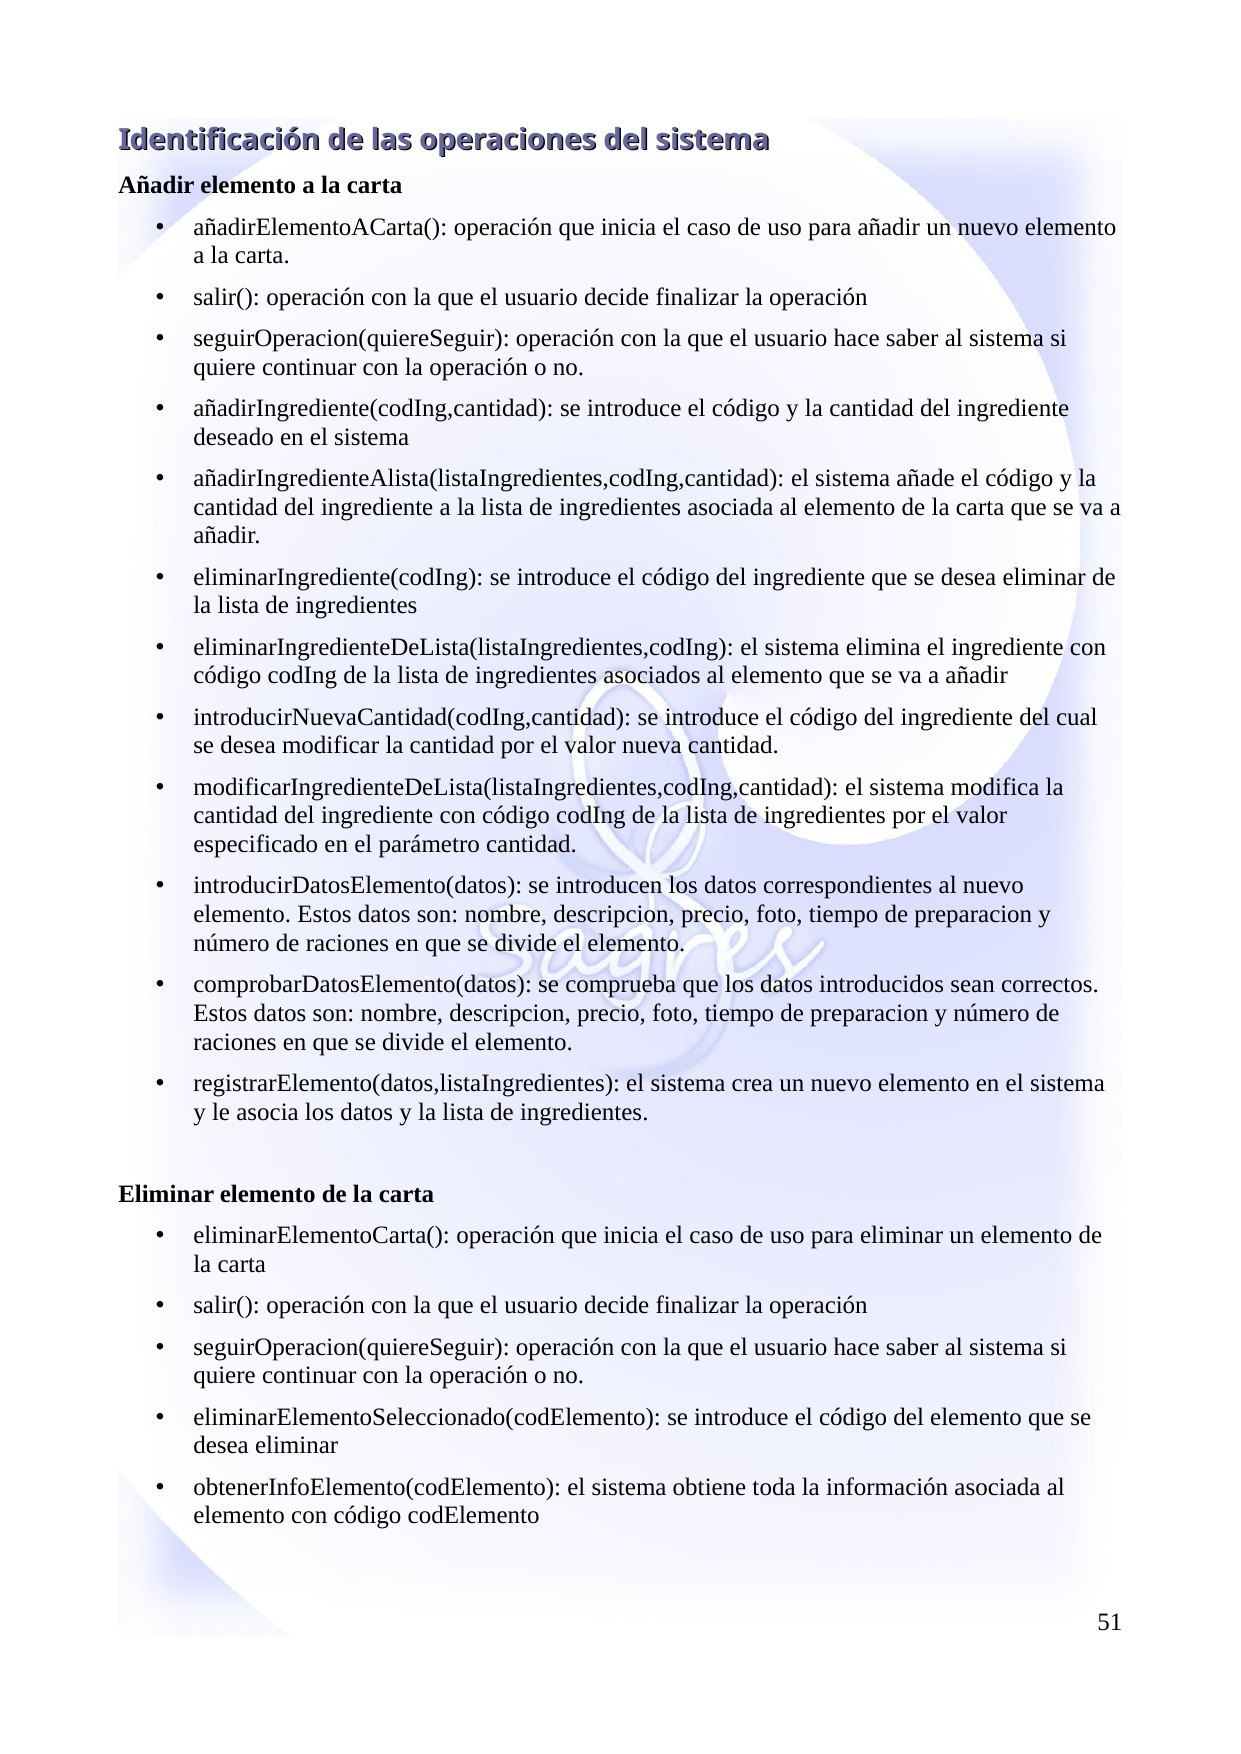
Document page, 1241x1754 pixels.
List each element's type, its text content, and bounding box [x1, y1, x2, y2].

text Eliminar elemento de la carta [118, 1179, 1122, 1208]
list seguirOperacion(quiereSeguir): operación con la que el usuario hace saber al sistema si quiere continuar con la operación o no. [156, 323, 1122, 380]
list eliminarElementoSeleccionado(codElemento): se introduce el código del elemento que se desea eliminar [156, 1402, 1122, 1459]
list eliminarIngredienteDeLista(listaIngredientes,codIng): el sistema elimina el ingrediente con código codIng de la lista de ingredientes asociados al elemento que se va a añadir [156, 632, 1122, 689]
text Añadir elemento a la carta [118, 170, 1122, 199]
list registrarElemento(datos,listaIngredientes): el sistema crea un nuevo elemento en el sistema y le asocia los datos y la lista de ingredientes. [156, 1068, 1122, 1125]
list salir(): operación con la que el usuario decide finalizar la operación [156, 282, 1122, 310]
list añadirElementoACarta(): operación que inicia el caso de uso para añadir un nuevo elemento a la carta. [156, 212, 1122, 269]
list obtenerInfoElemento(codElemento): el sistema obtiene toda la información asociada al elemento con código codElemento [156, 1472, 1122, 1529]
list introducirNuevaCantidad(codIng,cantidad): se introduce el código del ingrediente del cual se desea modificar la cantidad por el valor nueva cantidad. [156, 702, 1122, 759]
list salir(): operación con la que el usuario decide finalizar la operación [156, 1290, 1122, 1319]
picture [118, 1208, 1122, 1636]
subtitle Identificación de las operaciones del sistema [118, 118, 1122, 158]
list seguirOperacion(quiereSeguir): operación con la que el usuario hace saber al sistema si quiere continuar con la operación o no. [156, 1332, 1122, 1389]
list modificarIngredienteDeLista(listaIngredientes,codIng,cantidad): el sistema modifica la cantidad del ingrediente con código codIng de la lista de ingredientes por el valor especificado en el parámetro cantidad. [156, 772, 1122, 858]
list eliminarIngrediente(codIng): se introduce el código del ingrediente que se desea eliminar de la lista de ingredientes [156, 562, 1122, 619]
list añadirIngredienteAlista(listaIngredientes,codIng,cantidad): el sistema añade el código y la cantidad del ingrediente a la lista de ingredientes asociada al elemento de la carta que se va a añadir. [156, 463, 1122, 549]
list introducirDatosElemento(datos): se introducen los datos correspondientes al nuevo elemento. Estos datos son: nombre, descripcion, precio, foto, tiempo de preparacion y número de raciones en que se divide el elemento. [156, 870, 1122, 957]
picture [118, 199, 1122, 1179]
list eliminarElementoCarta(): operación que inicia el caso de uso para eliminar un elemento de la carta [156, 1220, 1122, 1278]
list añadirIngrediente(codIng,cantidad): se introduce el código y la cantidad del ingrediente deseado en el sistema [156, 393, 1122, 450]
picture [118, 158, 1122, 170]
list comprobarDatosElemento(datos): se comprueba que los datos introducidos sean correctos. Estos datos son: nombre, descripcion, precio, foto, tiempo de preparacion y número de raciones en que se divide el elemento. [156, 969, 1122, 1055]
